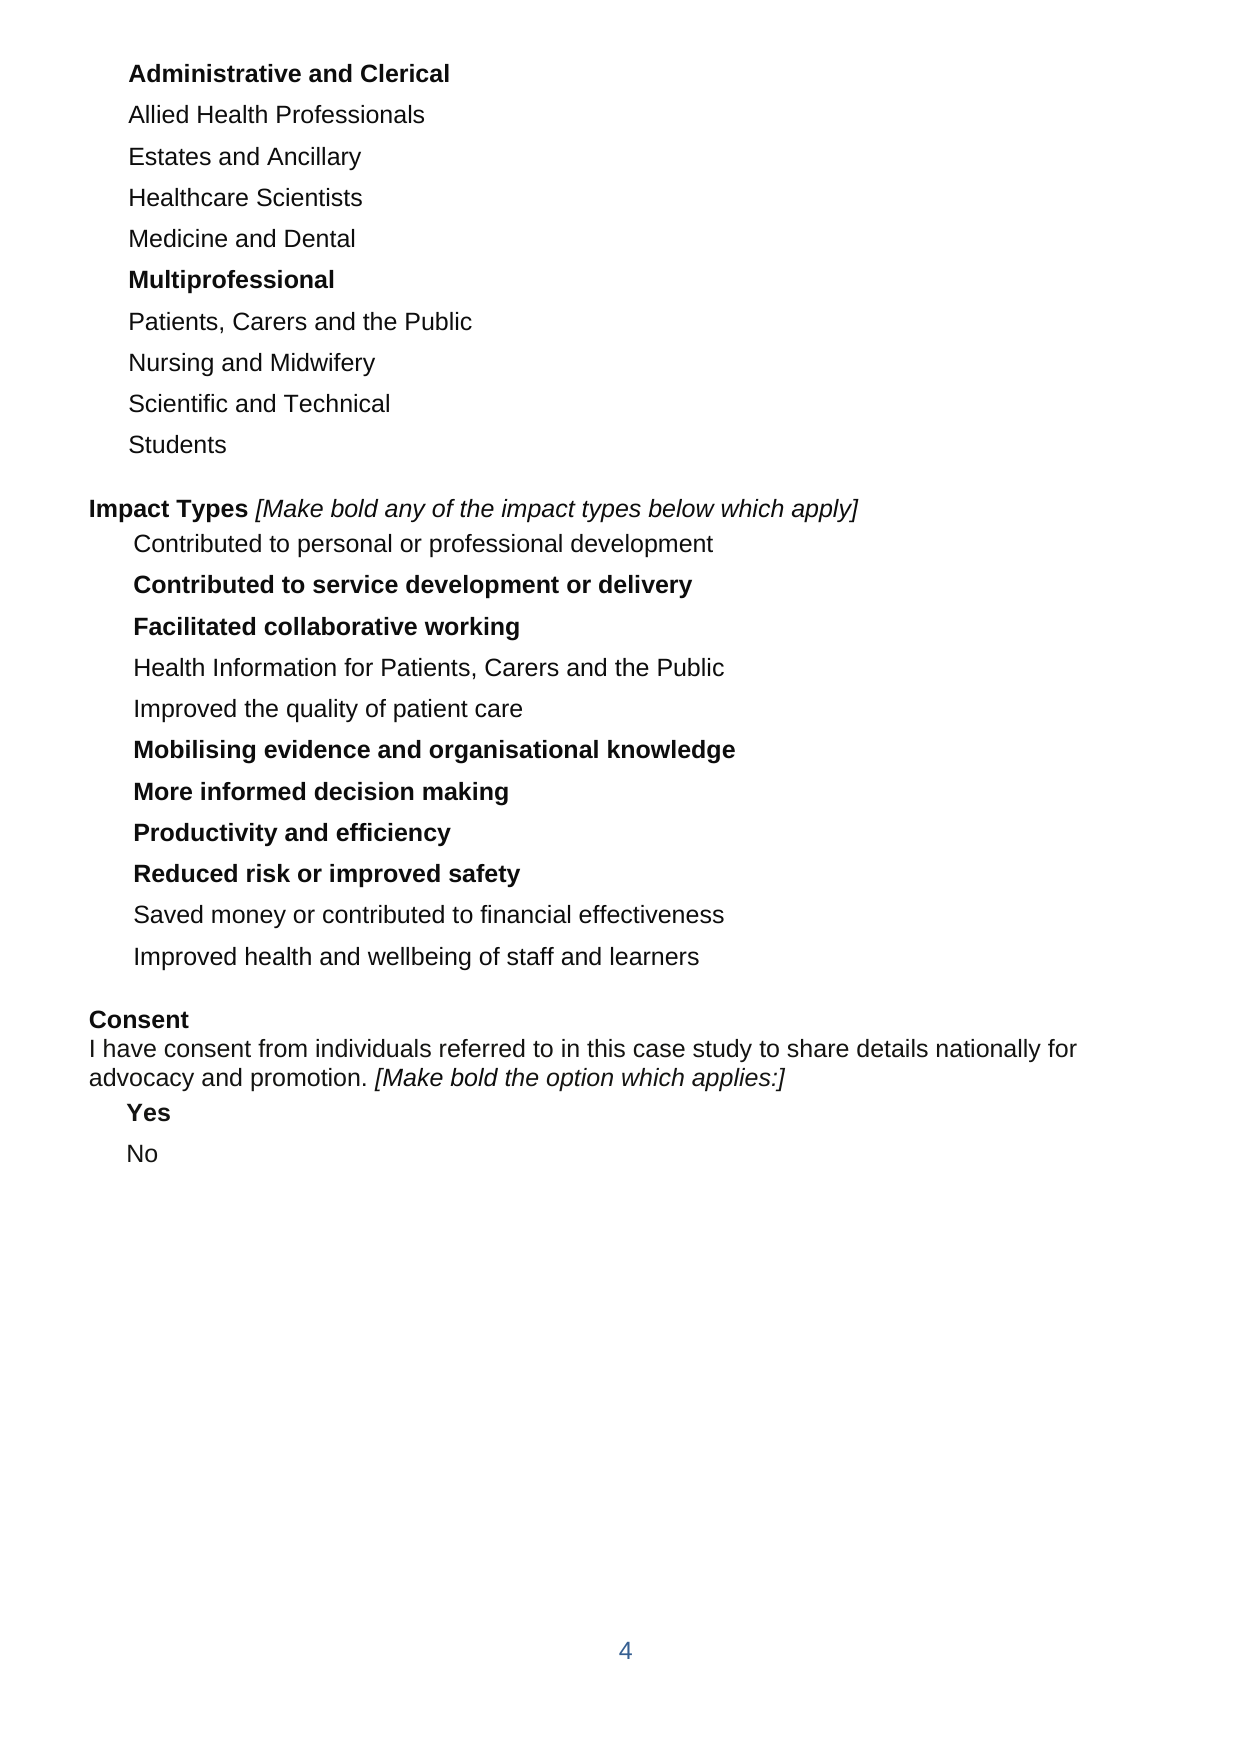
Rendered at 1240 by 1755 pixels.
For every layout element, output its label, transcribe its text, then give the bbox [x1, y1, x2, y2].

text Yes [126, 1098, 1151, 1127]
text Improved health and wellbeing of staff and learners [133, 942, 1151, 970]
text Facilitated collaborative working [133, 612, 1151, 640]
text Impact Types [Make bold any of the impact types below which apply] [89, 494, 1151, 523]
text No [126, 1139, 1151, 1168]
text Healthcare Scientists [128, 183, 1151, 212]
text Administrative and Clerical [128, 59, 1151, 88]
text Allied Health Professionals [128, 100, 1151, 129]
text Mobilising evidence and organisational knowledge [133, 735, 1151, 764]
text Patients, Carers and the Public [128, 307, 1151, 335]
text Consent [89, 1005, 1151, 1034]
text Medicine and Dental [128, 224, 1151, 253]
text Students [128, 430, 1151, 459]
text Improved the quality of patient care [133, 694, 1151, 723]
text Nursing and Midwifery [128, 348, 1151, 377]
text More informed decision making [133, 777, 1151, 805]
text Health Information for Patients, Carers and the Public [133, 653, 1151, 682]
text Productivity and efficiency [133, 818, 1151, 847]
text Contributed to service development or delivery [133, 570, 1151, 599]
text Contributed to personal or professional development [133, 529, 1151, 558]
text Saved money or contributed to financial effectiveness [133, 900, 1151, 929]
text Multiprofessional [128, 265, 1151, 294]
text I have consent from individuals referred to in this case study to share details nationally for advocacy and promotion. [Make bold the option which applies:] [89, 1034, 1151, 1092]
text Reduced risk or improved safety [133, 859, 1151, 888]
text Scientific and Technical [128, 389, 1151, 418]
text Estates and Ancillary [128, 142, 1151, 170]
